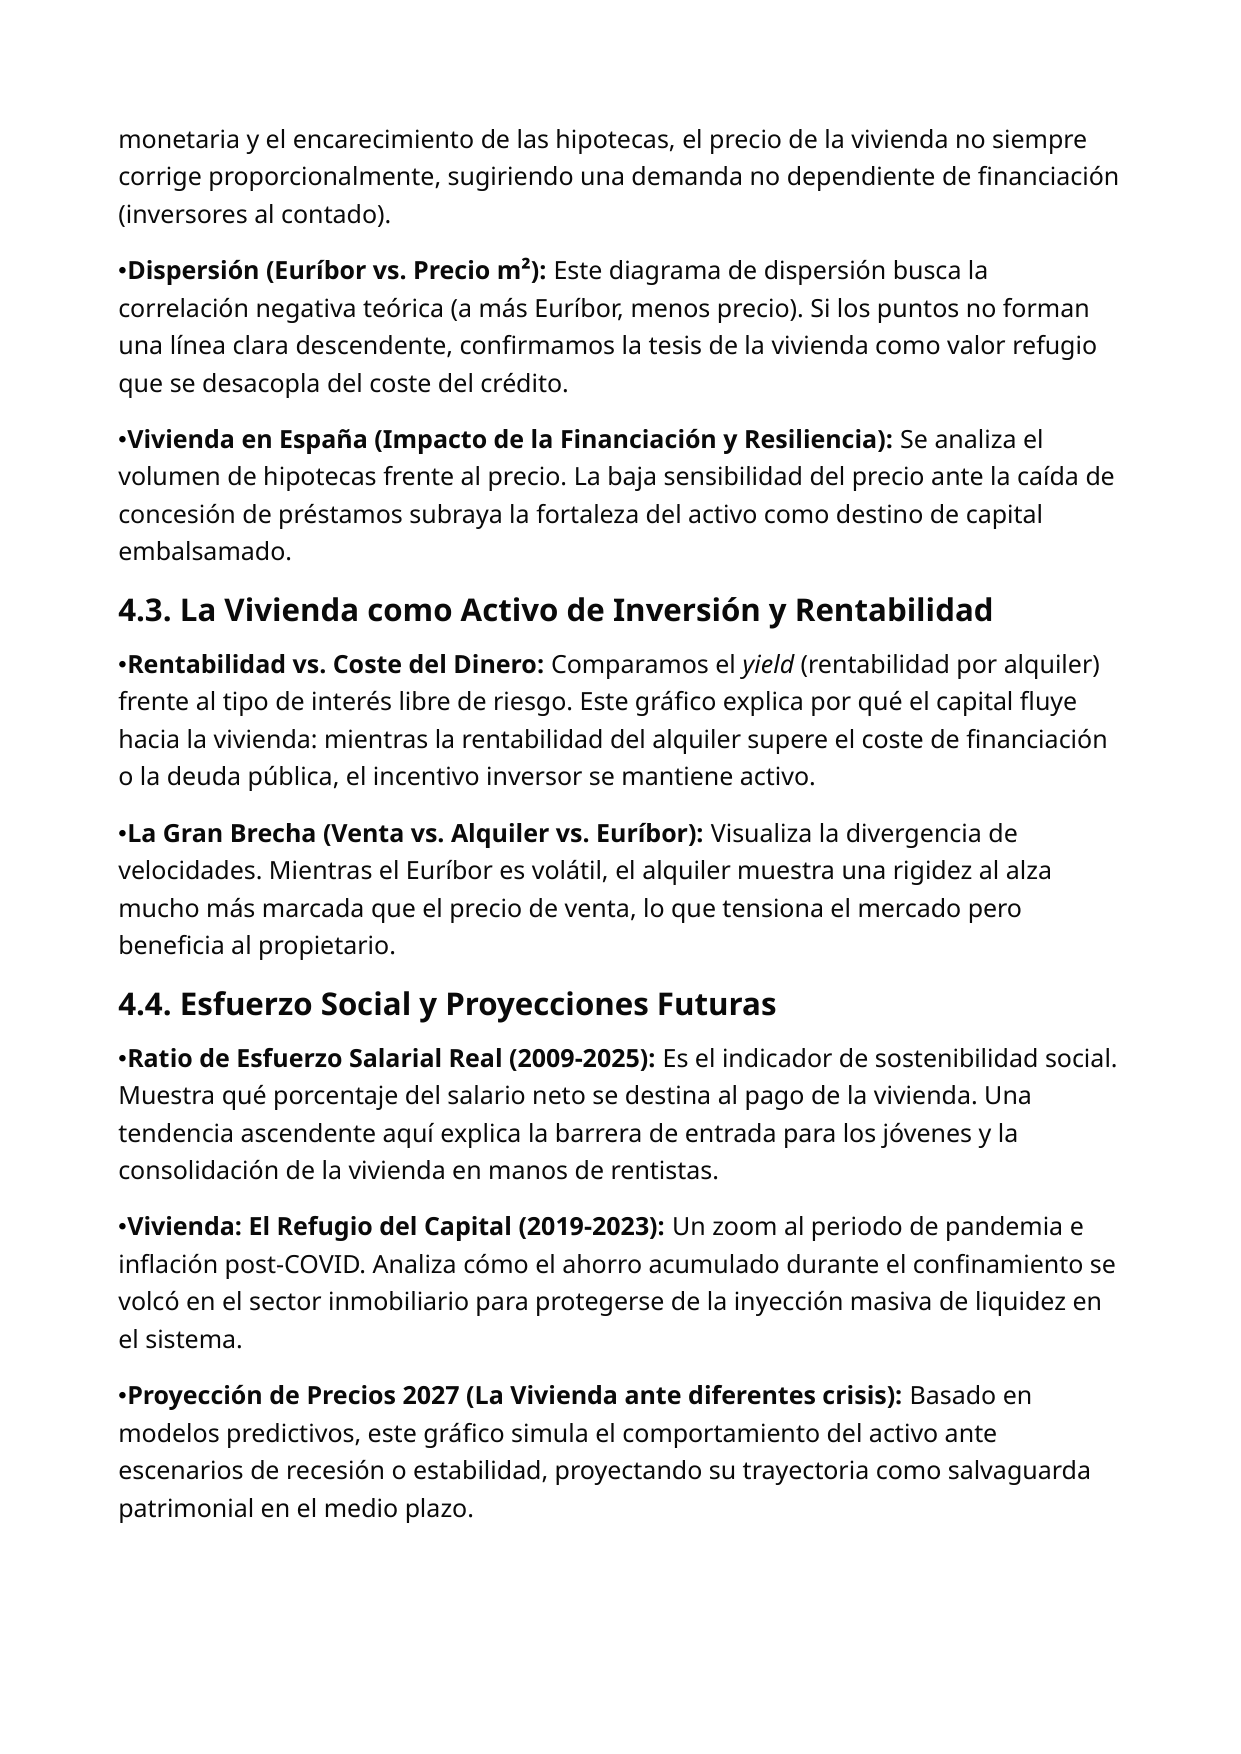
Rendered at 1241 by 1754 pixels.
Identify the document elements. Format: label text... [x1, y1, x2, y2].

list Dispersión (Euríbor vs. Precio m²): Este diagrama de dispersión busca la correlación negativa teórica (a más Euríbor, menos precio). Si los puntos no forman una línea clara descendente, confirmamos la tesis de la vivienda como valor refugio que se desacopla del coste del crédito. [118, 249, 1122, 399]
list monetaria y el encarecimiento de las hipotecas, el precio de la vivienda no siempre corrige proporcionalmente, sugiriendo una demanda no dependiente de financiación (inversores al contado). [118, 118, 1122, 231]
list Vivienda: El Refugio del Capital (2019-2023): Un zoom al periodo de pandemia e inflación post-COVID. Analiza cómo el ahorro acumulado durante el confinamiento se volcó en el sector inmobiliario para protegerse de la inyección masiva de liquidez en el sistema. [118, 1206, 1122, 1356]
text 4.3. La Vivienda como Activo de Inversión y Rentabilidad [118, 587, 1122, 631]
text 4.4. Esfuerzo Social y Proyecciones Futuras [118, 981, 1122, 1024]
list Ratio de Esfuerzo Salarial Real (2009-2025): Es el indicador de sostenibilidad social. Muestra qué porcentaje del salario neto se destina al pago de la vivienda. Una tendencia ascendente aquí explica la barrera de entrada para los jóvenes y la consolidación de la vivienda en manos de rentistas. [118, 1037, 1122, 1187]
list Proyección de Precios 2027 (La Vivienda ante diferentes crisis): Basado en modelos predictivos, este gráfico simula el comportamiento del activo ante escenarios de recesión o estabilidad, proyectando su trayectoria como salvaguarda patrimonial en el medio plazo. [118, 1374, 1122, 1524]
list Rentabilidad vs. Coste del Dinero: Comparamos el yield (rentabilidad por alquiler) frente al tipo de interés libre de riesgo. Este gráfico explica por qué el capital fluye hacia la vivienda: mientras la rentabilidad del alquiler supere el coste de financiación o la deuda pública, el incentivo inversor se mantiene activo. [118, 643, 1122, 793]
list La Gran Brecha (Venta vs. Alquiler vs. Euríbor): Visualiza la divergencia de velocidades. Mientras el Euríbor es volátil, el alquiler muestra una rigidez al alza mucho más marcada que el precio de venta, lo que tensiona el mercado pero beneficia al propietario. [118, 812, 1122, 962]
list Vivienda en España (Impacto de la Financiación y Resiliencia): Se analiza el volumen de hipotecas frente al precio. La baja sensibilidad del precio ante la caída de concesión de préstamos subraya la fortaleza del activo como destino de capital embalsamado. [118, 418, 1122, 568]
